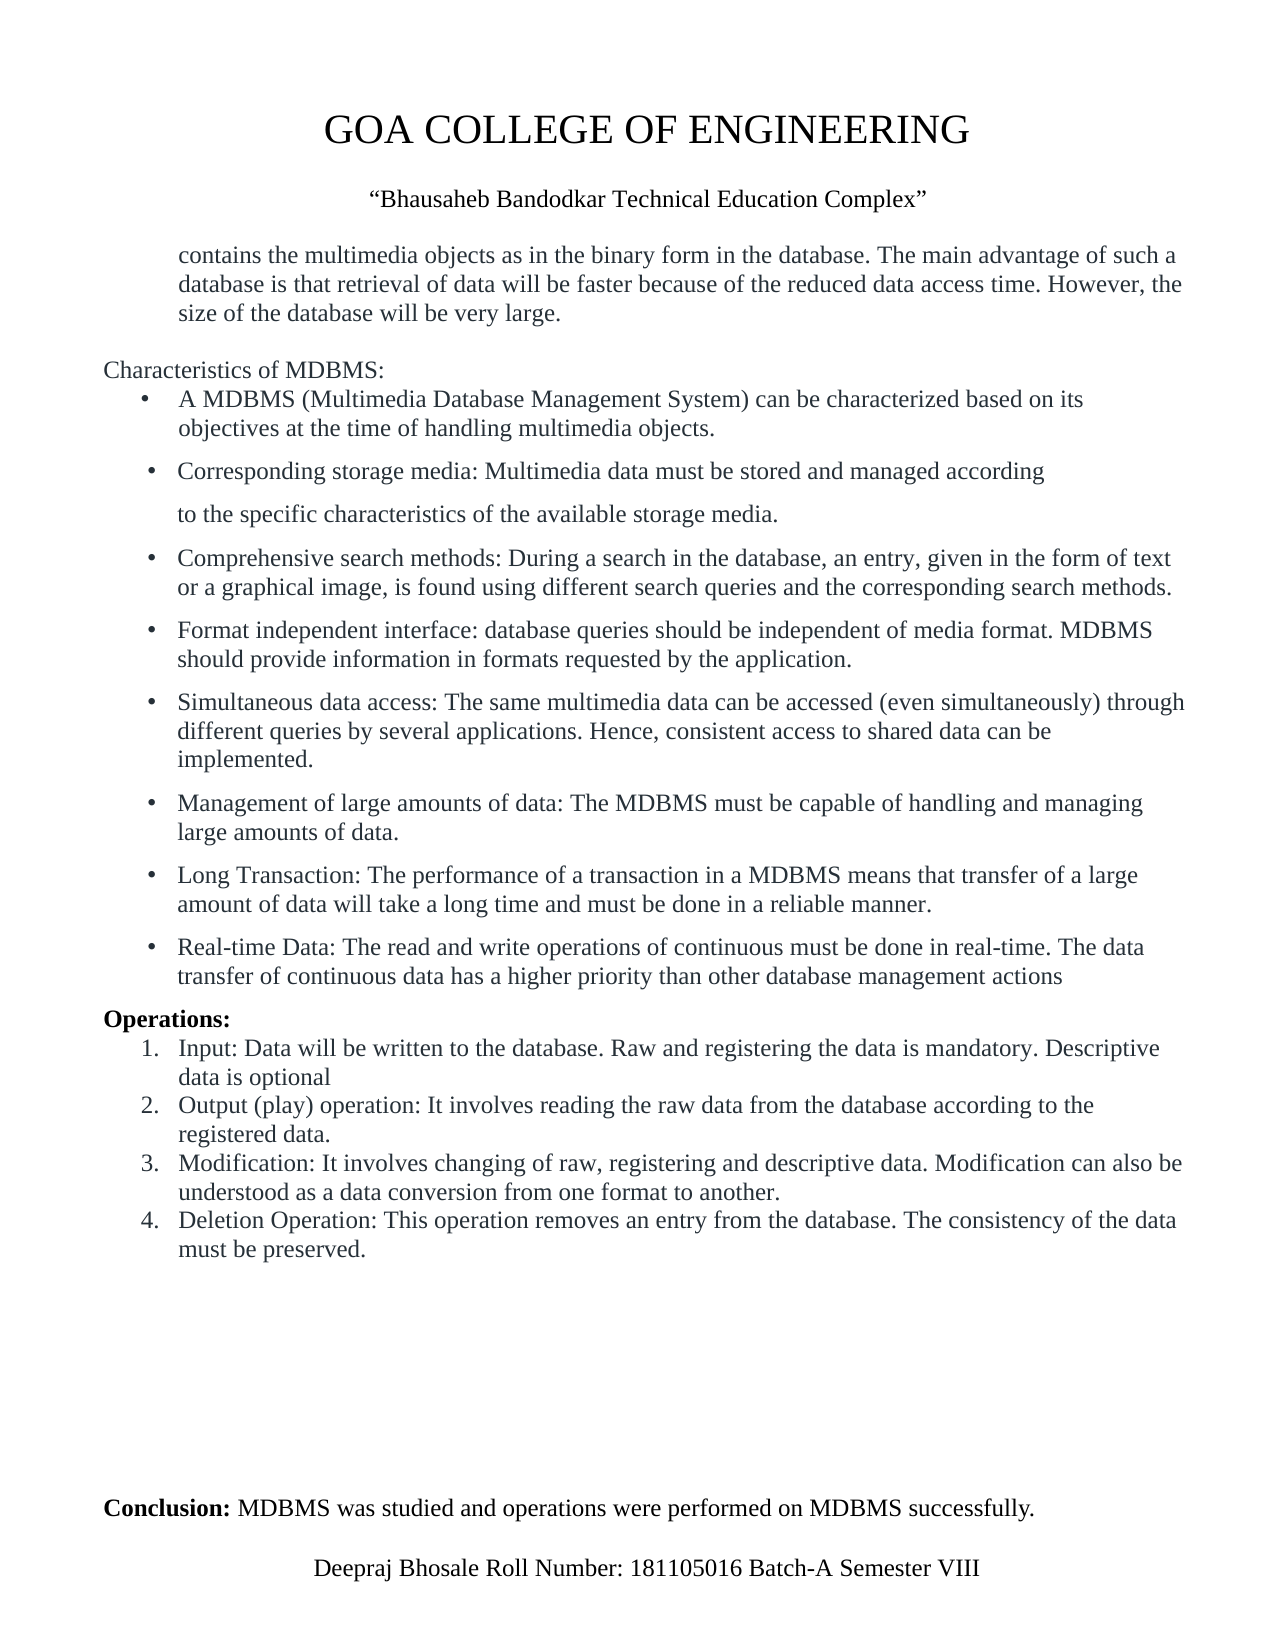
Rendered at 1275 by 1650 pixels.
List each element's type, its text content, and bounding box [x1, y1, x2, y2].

list Deletion Operation: This operation removes an entry from the database. The consistency of the data must be preserved. [141, 1205, 1191, 1263]
list contains the multimedia objects as in the binary form in the database. The main advantage of such a database is that retrieval of data will be faster because of the reduced data access time. However, the size of the database will be very large. [141, 240, 1191, 327]
list Real-time Data: The read and write operations of continuous must be done in real-time. The data transfer of continuous data has a higher priority than other database management actions [147, 932, 1191, 989]
list Long Transaction: The performance of a transaction in a MDBMS means that transfer of a large amount of data will take a long time and must be done in a reliable manner. [147, 860, 1191, 917]
list Comprehensive search methods: During a search in the database, an entry, given in the form of text or a graphical image, is found using different search queries and the corresponding search methods. [147, 543, 1191, 600]
list Management of large amounts of data: The MDBMS must be capable of handling and managing large amounts of data. [147, 788, 1191, 845]
list Output (play) operation: It involves reading the raw data from the database according to the registered data. [141, 1090, 1191, 1148]
text Conclusion: MDBMS was studied and operations were performed on MDBMS successfully. [103, 1493, 1191, 1522]
list Format independent interface: database queries should be independent of media format. MDBMS should provide information in formats requested by the application. [147, 615, 1191, 672]
list A MDBMS (Multimedia Database Management System) can be characterized based on its objectives at the time of handling multimedia objects. [141, 384, 1191, 442]
text Operations: [103, 1004, 1191, 1033]
list to the specific characteristics of the available storage media. [147, 499, 1191, 528]
text Characteristics of MDBMS: [103, 355, 1191, 384]
list Corresponding storage media: Multimedia data must be stored and managed according [147, 456, 1191, 485]
list Simultaneous data access: The same multimedia data can be accessed (even simultaneously) through different queries by several applications. Hence, consistent access to shared data can be implemented. [147, 687, 1191, 773]
list Modification: It involves changing of raw, registering and descriptive data. Modification can also be understood as a data conversion from one format to another. [141, 1148, 1191, 1205]
list Input: Data will be written to the database. Raw and registering the data is mandatory. Descriptive data is optional [141, 1033, 1191, 1090]
